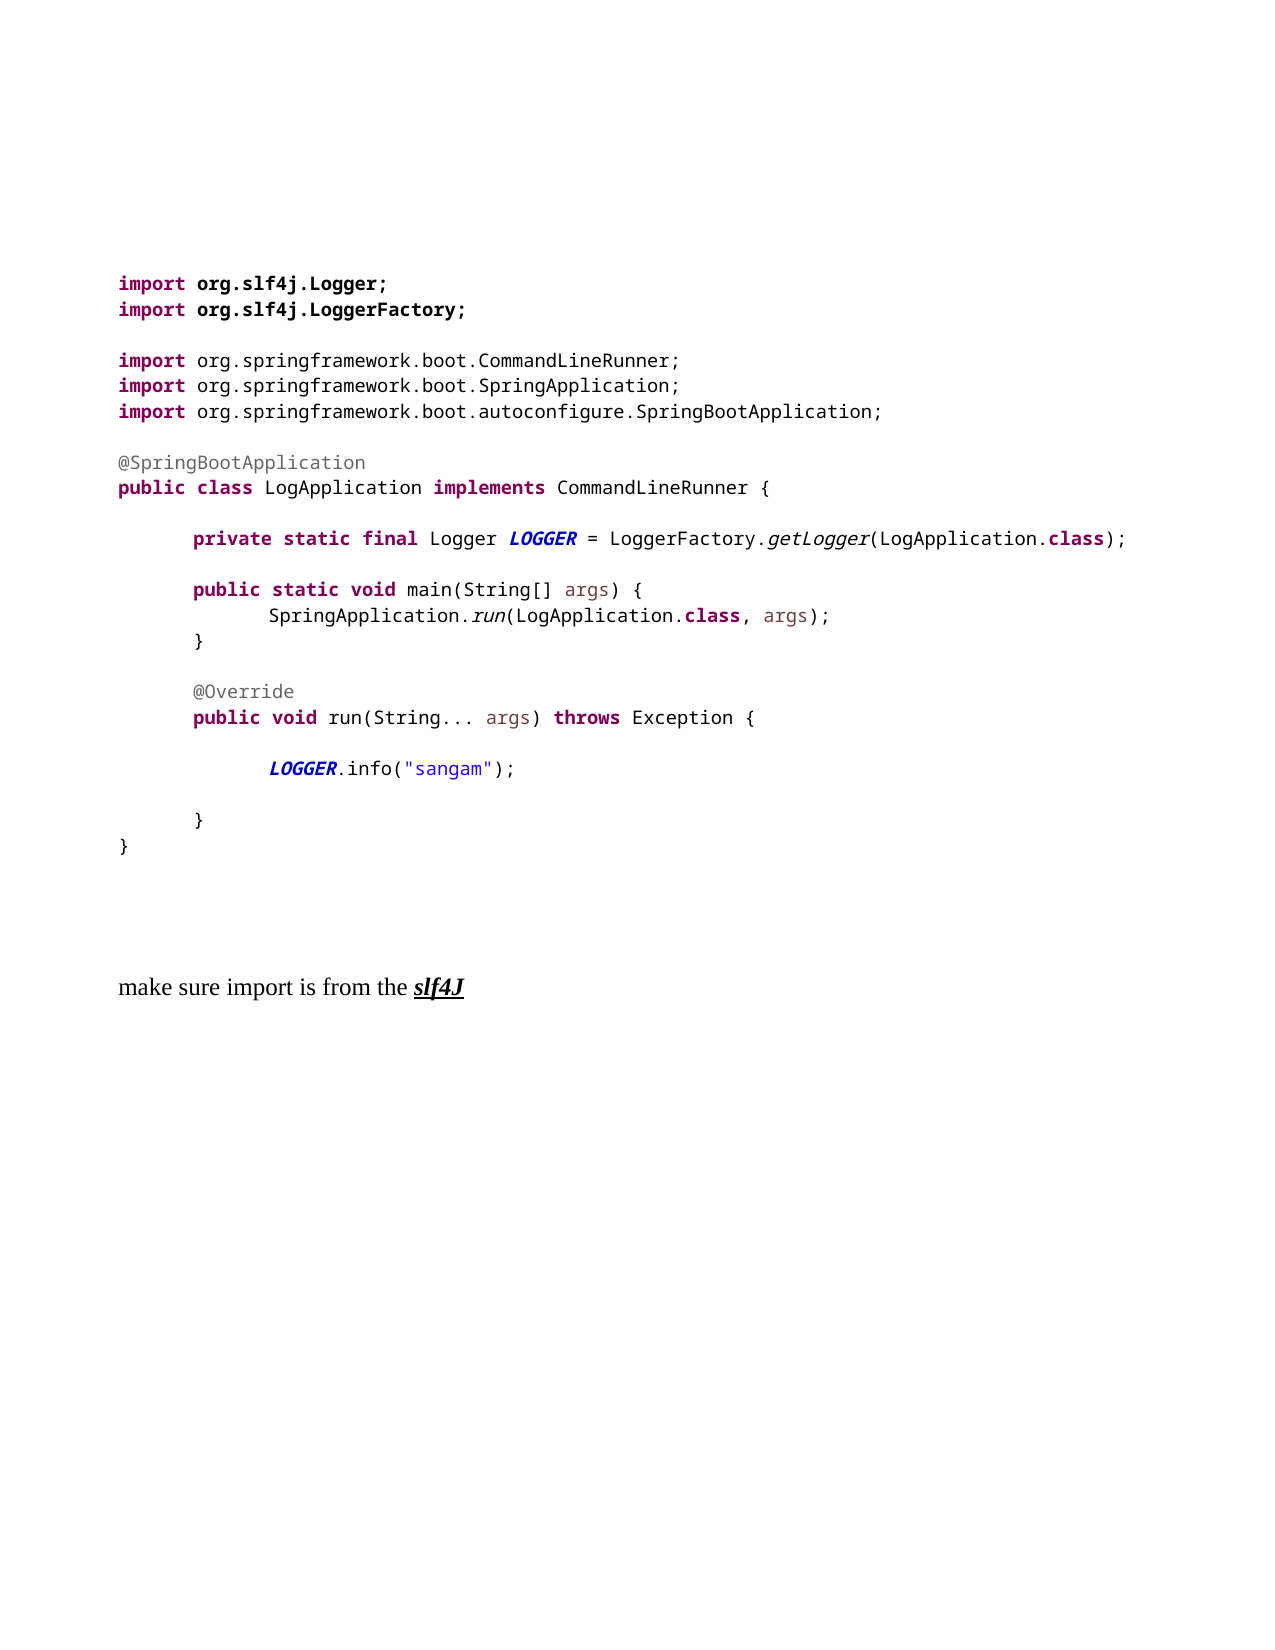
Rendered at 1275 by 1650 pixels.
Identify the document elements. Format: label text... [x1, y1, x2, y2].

text SpringApplication.run(LogApplication.class, args); [118, 602, 1157, 628]
text public class LogApplication implements CommandLineRunner { [118, 475, 1157, 500]
text } [118, 832, 1157, 857]
text LOGGER.info("sangam"); [118, 755, 1157, 781]
text make sure import is from the slf4J [118, 972, 1157, 1001]
text private static final Logger LOGGER = LoggerFactory.getLogger(LogApplication.class); [118, 526, 1157, 551]
text } [118, 628, 1157, 653]
text import org.springframework.boot.CommandLineRunner; [118, 347, 1157, 373]
text import org.slf4j.Logger; [118, 271, 1157, 296]
text public static void main(String[] args) { [118, 577, 1157, 602]
text import org.springframework.boot.SpringApplication; [118, 373, 1157, 398]
text } [118, 806, 1157, 832]
text @SpringBootApplication [118, 449, 1157, 475]
text import org.springframework.boot.autoconfigure.SpringBootApplication; [118, 398, 1157, 424]
text public void run(String... args) throws Exception { [118, 704, 1157, 730]
text @Override [118, 679, 1157, 704]
text import org.slf4j.LoggerFactory; [118, 296, 1157, 322]
